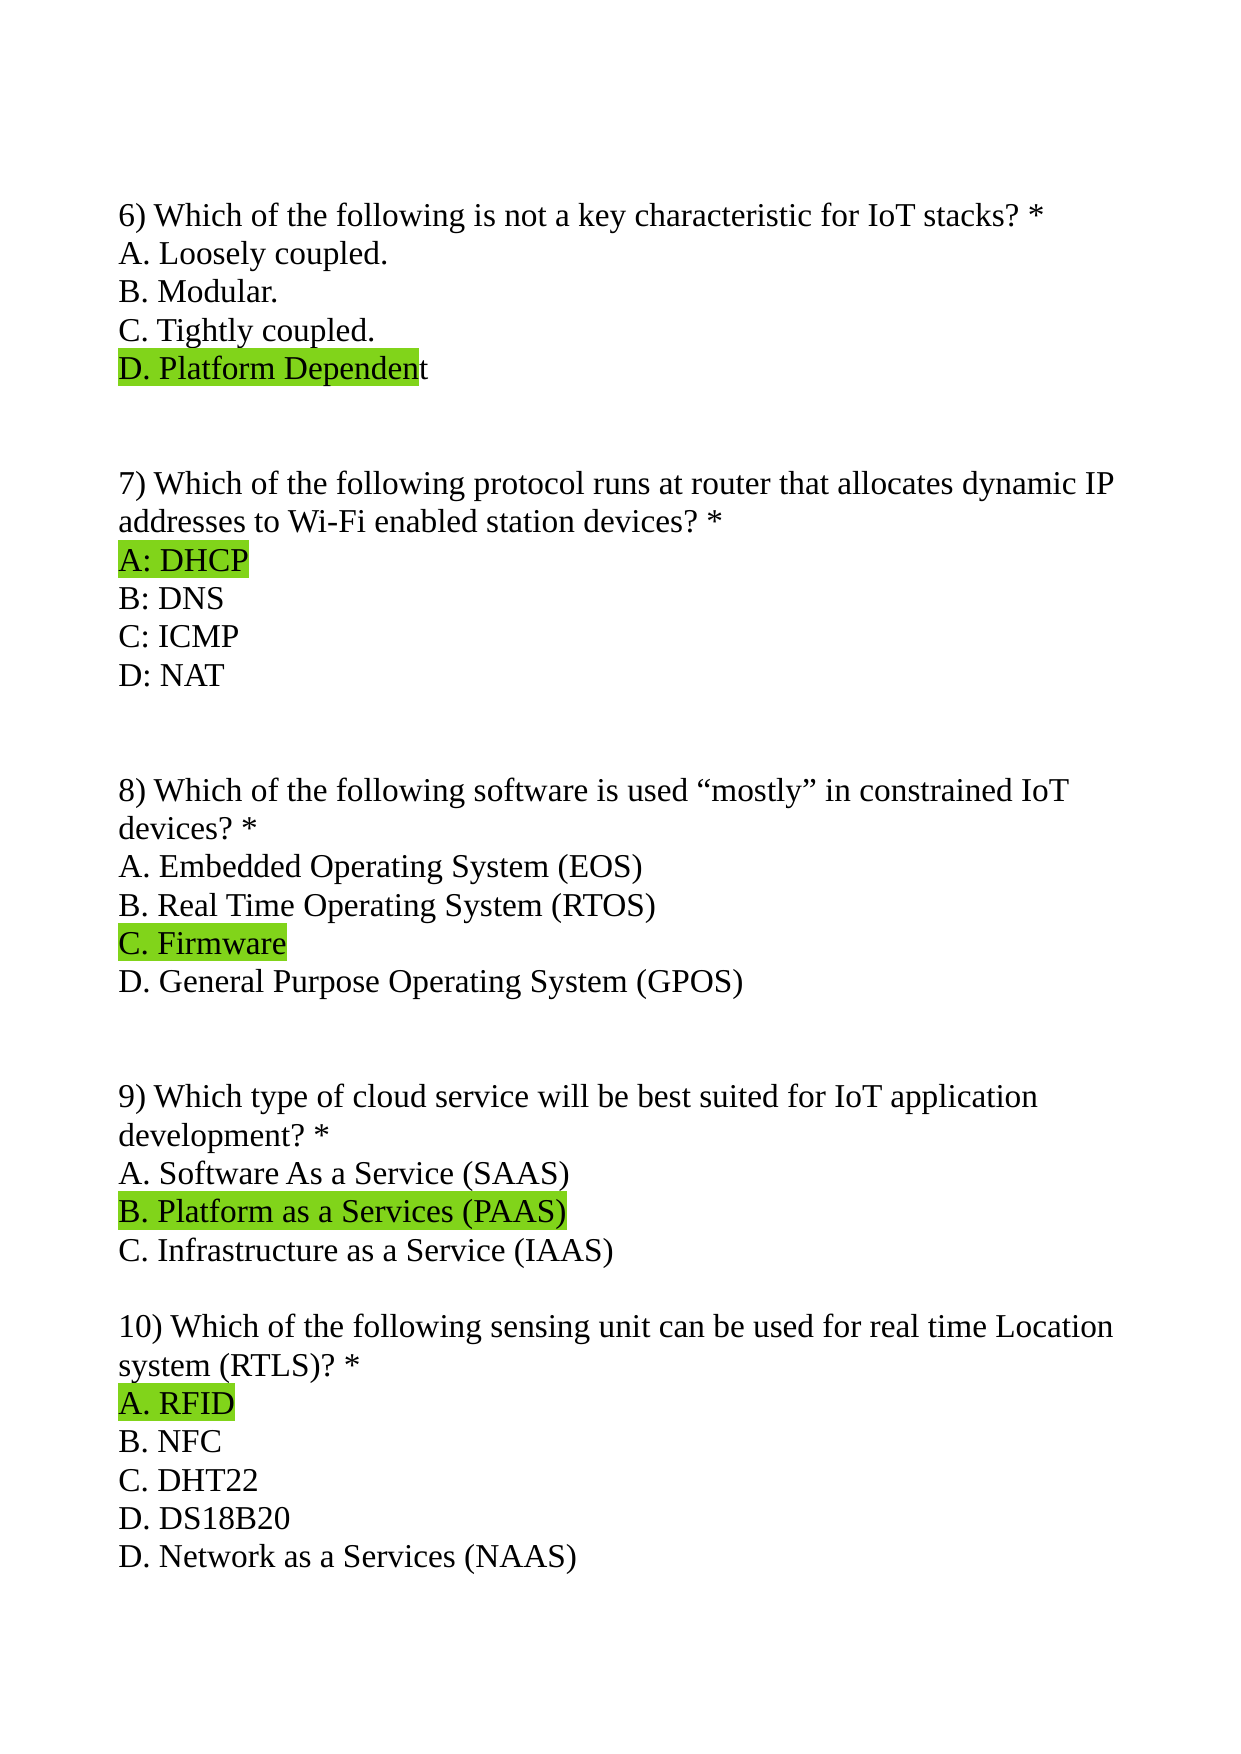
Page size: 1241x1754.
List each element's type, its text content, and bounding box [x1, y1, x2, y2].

text B: DNS [118, 578, 1122, 616]
text B. Modular. [118, 271, 1122, 310]
text C. Firmware [118, 923, 1122, 961]
text A. Loosely coupled. [118, 233, 1122, 271]
text C. DHT22 [118, 1460, 1122, 1498]
text 6) Which of the following is not a key characteristic for IoT stacks? * [118, 195, 1122, 233]
text A. RFID [118, 1383, 1122, 1421]
text B. NFC [118, 1421, 1122, 1460]
text C: ICMP [118, 616, 1122, 655]
text D: NAT [118, 655, 1122, 693]
text B. Real Time Operating System (RTOS) [118, 885, 1122, 923]
text C. Infrastructure as a Service (IAAS) [118, 1230, 1122, 1268]
text 10) Which of the following sensing unit can be used for real time Location system (RTLS)? * [118, 1306, 1122, 1383]
text D. Platform Dependent [118, 348, 1122, 386]
text 7) Which of the following protocol runs at router that allocates dynamic IP addresses to Wi-Fi enabled station devices? * [118, 463, 1122, 540]
text A. Embedded Operating System (EOS) [118, 846, 1122, 885]
text D. DS18B20 [118, 1498, 1122, 1536]
text C. Tightly coupled. [118, 310, 1122, 348]
text 9) Which type of cloud service will be best suited for IoT application development? * [118, 1076, 1122, 1153]
text A: DHCP [118, 540, 1122, 578]
text D. General Purpose Operating System (GPOS) [118, 961, 1122, 1000]
text A. Software As a Service (SAAS) [118, 1153, 1122, 1191]
text 8) Which of the following software is used “mostly” in constrained IoT devices? * [118, 770, 1122, 846]
text D. Network as a Services (NAAS) [118, 1536, 1122, 1575]
text B. Platform as a Services (PAAS) [118, 1191, 1122, 1230]
